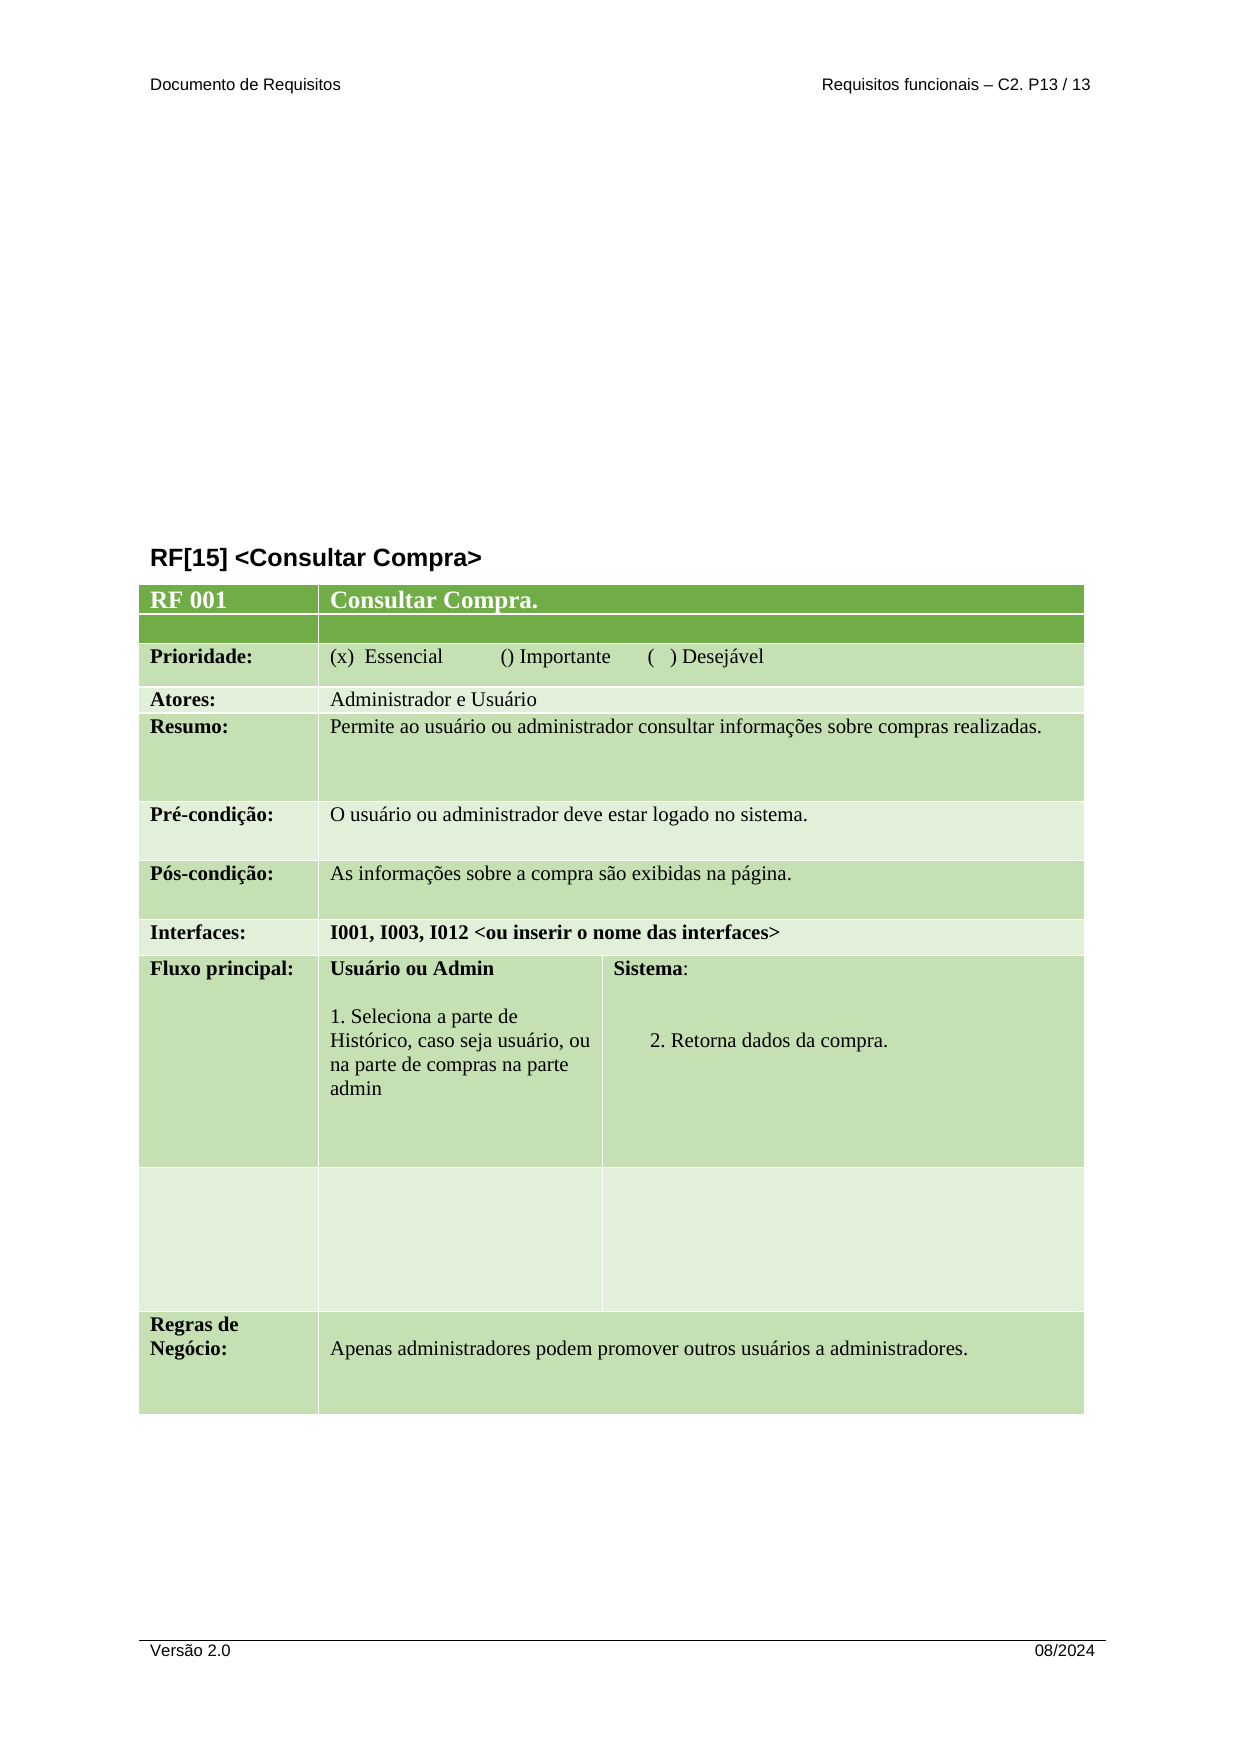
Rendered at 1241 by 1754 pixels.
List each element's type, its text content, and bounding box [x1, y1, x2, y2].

table_cell [319, 1168, 602, 1311]
table_cell Apenas administradores podem promover outros usuários a administradores. [319, 1312, 1084, 1414]
table_cell [319, 615, 1084, 643]
table_cell Pré-condição: [139, 802, 318, 860]
table_cell Sistema: 2. Retorna dados da compra. [603, 956, 1084, 1167]
table_cell Fluxo principal: [139, 956, 318, 1167]
table_cell [603, 1168, 1084, 1311]
table_cell I001, I003, I012 <ou inserir o nome das interfaces> [319, 920, 1084, 955]
table_cell [139, 1168, 318, 1311]
table_cell Pós-condição: [139, 861, 318, 919]
table_cell [139, 615, 318, 643]
table_header RF 001 [139, 585, 318, 613]
table_cell As informações sobre a compra são exibidas na página. [319, 861, 1084, 919]
table_cell Usuário ou Admin 1. Seleciona a parte de Histórico, caso seja usuário, ou na parte de compras na parte admin [319, 956, 602, 1167]
table_cell Administrador e Usuário [319, 688, 1084, 712]
table_header Consultar Compra. [319, 585, 1084, 613]
table_cell Permite ao usuário ou administrador consultar informações sobre compras realizadas. [319, 714, 1084, 801]
table_cell (x) Essencial () Importante ( ) Desejável [319, 644, 1084, 686]
text RF[15] <Consultar Compra> [150, 542, 1090, 571]
table_cell Atores: [139, 688, 318, 712]
table_cell O usuário ou administrador deve estar logado no sistema. [319, 802, 1084, 860]
table_cell Prioridade: [139, 644, 318, 686]
table_cell Interfaces: [139, 920, 318, 955]
table_cell Resumo: [139, 714, 318, 801]
table_cell Regras de Negócio: [139, 1312, 318, 1414]
